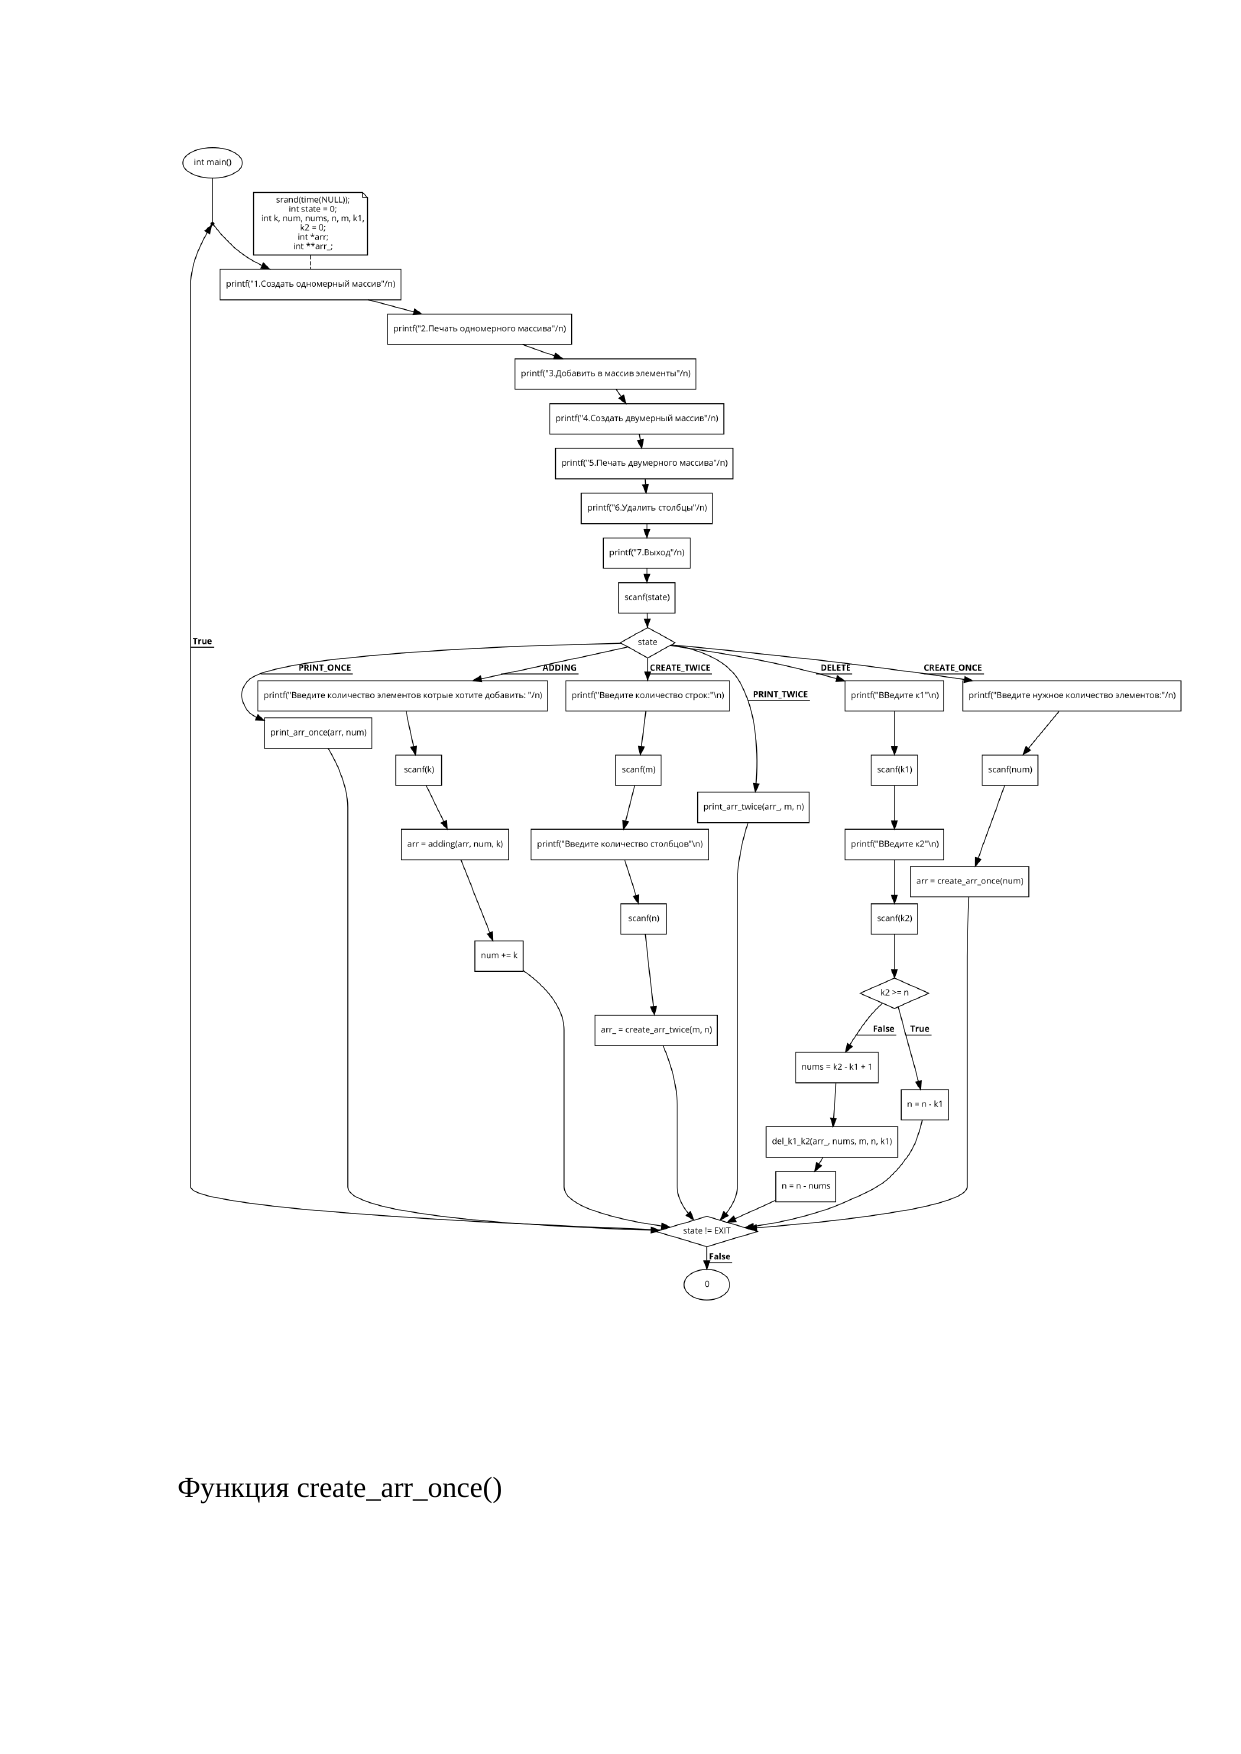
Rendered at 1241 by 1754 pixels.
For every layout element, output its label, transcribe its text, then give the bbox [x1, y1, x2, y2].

picture [179, 144, 1183, 1303]
text Функция create_arr_once() [118, 1470, 1122, 1504]
